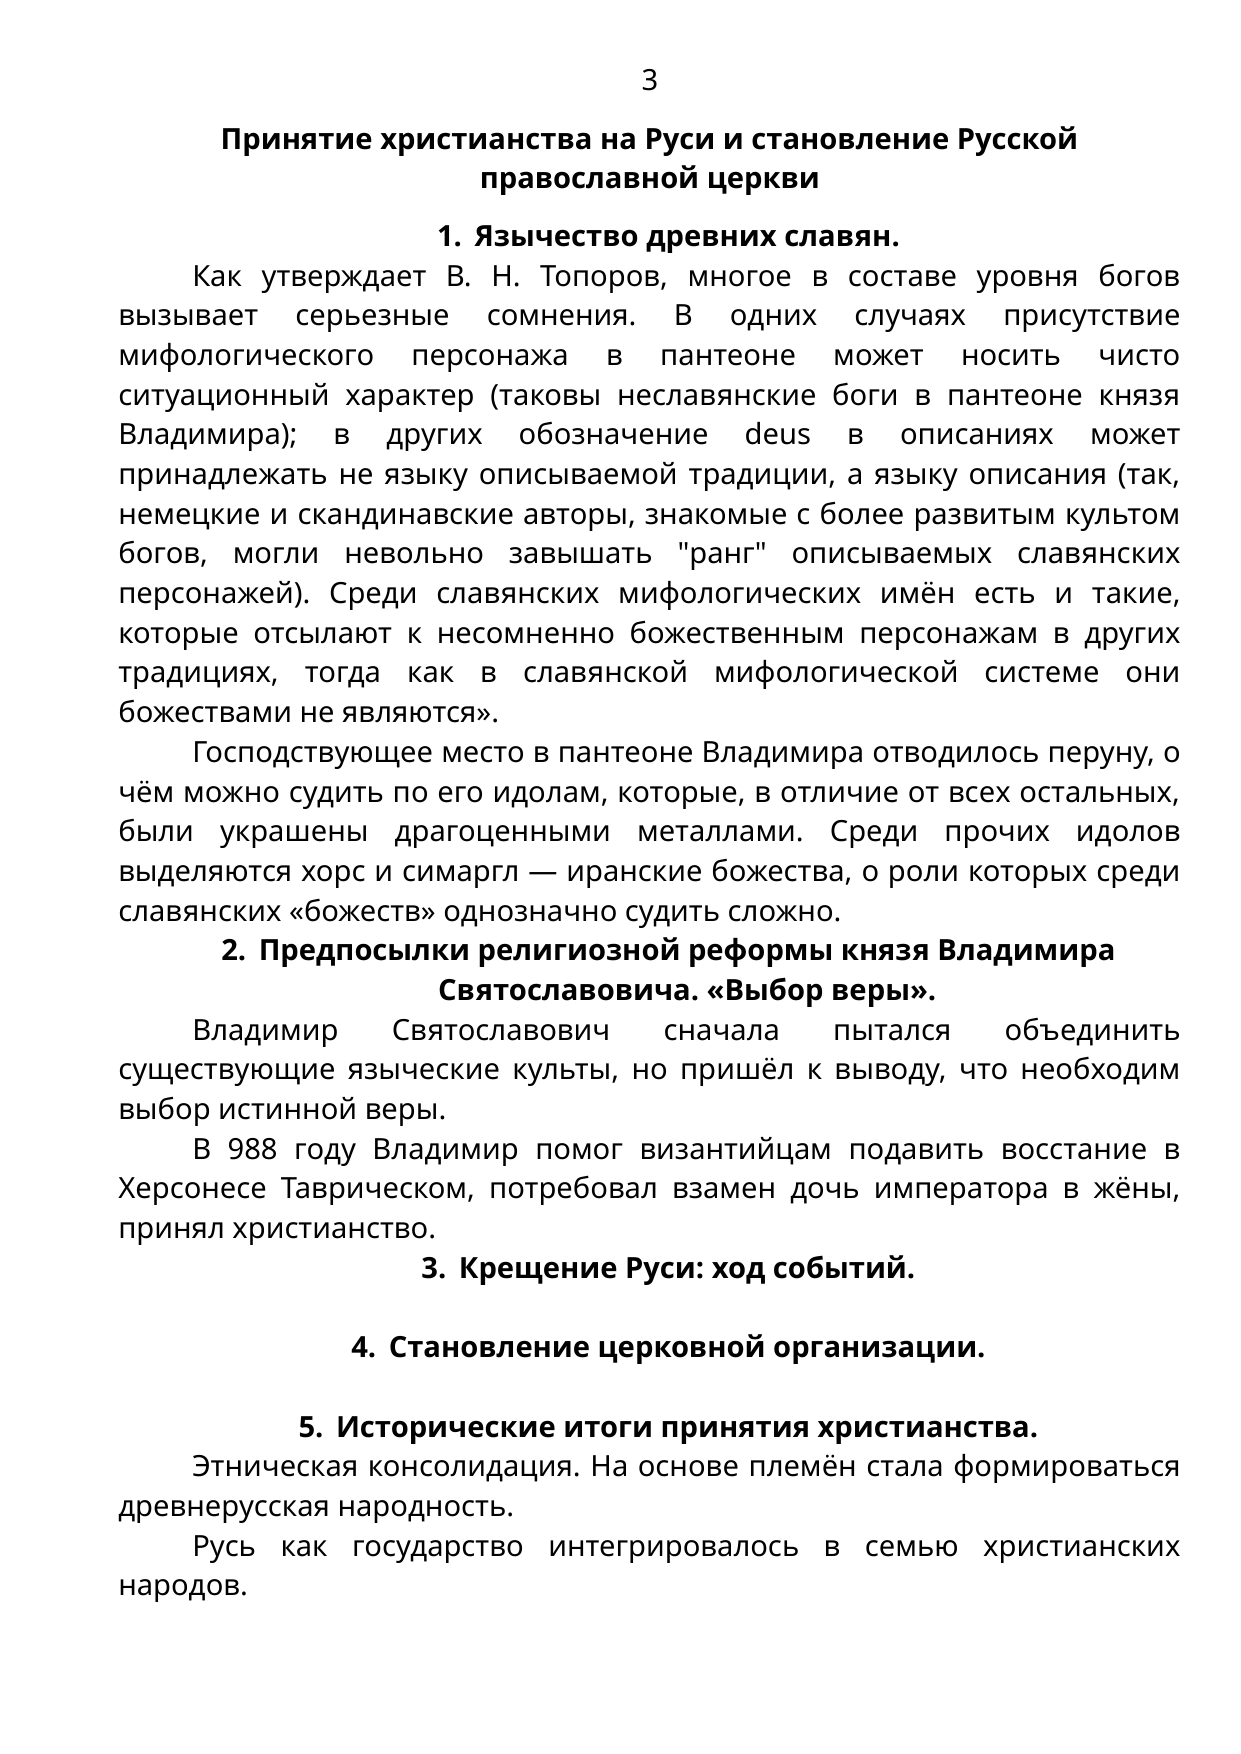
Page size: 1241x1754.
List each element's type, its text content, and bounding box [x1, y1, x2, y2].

subtitle Становление церковной организации. [156, 1326, 1181, 1366]
text Русь как государство интегрировалось в семью христианских народов. [118, 1525, 1181, 1604]
text В 988 году Владимир помог византийцам подавить восстание в Херсонесе Таврическом, потребовал взамен дочь императора в жёны, принял христианство. [118, 1128, 1181, 1247]
title Принятие христианства на Руси и становление Русской православной церкви [118, 118, 1181, 197]
subtitle Исторические итоги принятия христианства. [156, 1406, 1181, 1446]
text Этническая консолидация. На основе племён стала формироваться древнерусская народность. [118, 1446, 1181, 1525]
text Как утверждает В. Н. Топоров, многое в составе уровня богов вызывает серьезные сомнения. В одних случаях присутствие мифологического персонажа в пантеоне может носить чисто ситуационный характер (таковы неславянские боги в пантеоне князя Владимира); в других обозначение deus в описаниях может принадлежать не языку описываемой традиции, а языку описания (так, немецкие и скандинавские авторы, знакомые с более развитым культом богов, могли невольно завышать "ранг" описываемых славянских персонажей). Среди славянских мифологических имён есть и такие, которые отсылают к несомненно божественным персонажам в других традициях, тогда как в славянской мифологической системе они божествами не являются». [118, 255, 1181, 731]
text Господствующее место в пантеоне Владимира отводилось перуну, о чём можно судить по его идолам, которые, в отличие от всех остальных, были украшены драгоценными металлами. Среди прочих идолов выделяются хорс и симаргл — иранские божества, о роли которых среди славянских «божеств» однозначно судить сложно. [118, 731, 1181, 929]
subtitle Крещение Руси: ход событий. [156, 1247, 1181, 1287]
subtitle Язычество древних славян. [156, 215, 1181, 255]
text Владимир Святославович сначала пытался объединить существующие языческие культы, но пришёл к выводу, что необходим выбор истинной веры. [118, 1009, 1181, 1128]
subtitle Предпосылки религиозной реформы князя Владимира Святославовича. «Выбор веры». [156, 929, 1181, 1009]
